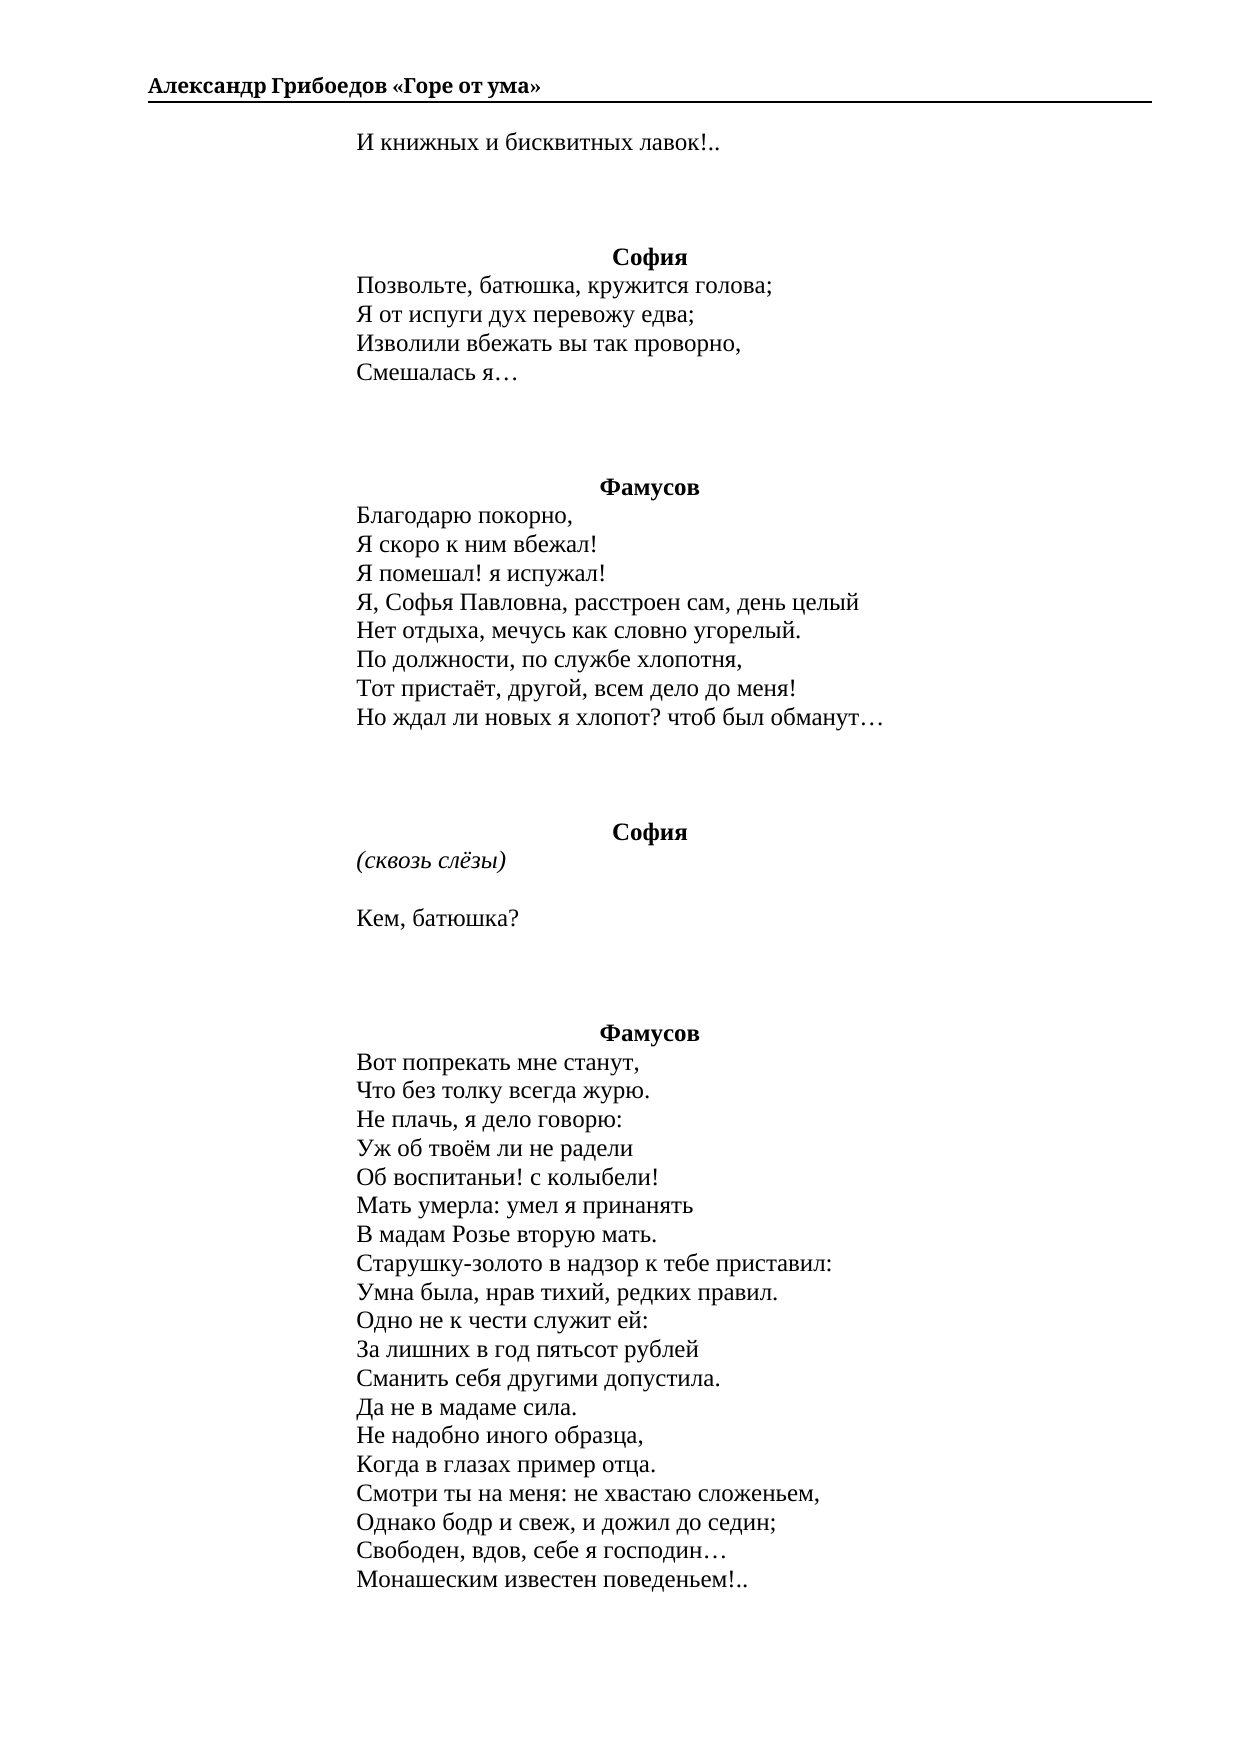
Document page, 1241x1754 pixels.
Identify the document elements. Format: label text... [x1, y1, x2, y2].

text Изволили вбежать вы так проворно, [356, 328, 1089, 357]
text Позвольте, батюшка, кружится голова; [356, 270, 1089, 299]
text Не плачь, я дело говорю: [356, 1104, 1089, 1133]
subtitle Фамусов [148, 472, 1152, 500]
text (сквозь слёзы) [356, 845, 1089, 874]
text Я скоро к ним вбежал! [356, 529, 1089, 558]
text Да не в мадаме сила. [356, 1392, 1089, 1420]
text Смешалась я… [356, 357, 1089, 385]
text Я от испуги дух перевожу едва; [356, 299, 1089, 328]
text Старушку-золото в надзор к тебе приставил: [356, 1248, 1089, 1277]
text Умна была, нрав тихий, редких правил. [356, 1277, 1089, 1305]
text За лишних в год пятьсот рублей [356, 1334, 1089, 1363]
text Монашеским известен поведеньем!.. [356, 1564, 1089, 1593]
text Тот пристаёт, другой, всем дело до меня! [356, 673, 1089, 702]
text Благодарю покорно, [356, 500, 1089, 529]
text По должности, по службе хлопотня, [356, 644, 1089, 673]
text Я помешал! я испужал! [356, 558, 1089, 587]
text Уж об твоём ли не радели [356, 1133, 1089, 1162]
text Однако бодр и свеж, и дожил до седин; [356, 1507, 1089, 1535]
subtitle София [148, 817, 1152, 845]
text И книжных и бисквитных лавок!.. [356, 127, 1089, 155]
subtitle София [148, 242, 1152, 270]
text Не надобно иного образца, [356, 1420, 1089, 1449]
text Сманить себя другими допустила. [356, 1363, 1089, 1392]
text В мадам Розье вторую мать. [356, 1219, 1089, 1248]
text Что без толку всегда журю. [356, 1075, 1089, 1104]
text Кем, батюшка? [356, 903, 1089, 932]
text Но ждал ли новых я хлопот? чтоб был обманут… [356, 702, 1089, 730]
text Когда в глазах пример отца. [356, 1449, 1089, 1478]
text Об воспитаньи! с колыбели! [356, 1162, 1089, 1190]
text Свободен, вдов, себе я господин… [356, 1535, 1089, 1564]
text Нет отдыха, мечусь как словно угорелый. [356, 615, 1089, 644]
text Я, Софья Павловна, расстроен сам, день целый [356, 587, 1089, 615]
text Мать умерла: умел я принанять [356, 1190, 1089, 1219]
text Вот попрекать мне станут, [356, 1047, 1089, 1075]
text Одно не к чести служит ей: [356, 1305, 1089, 1334]
text Смотри ты на меня: не хвастаю сложеньем, [356, 1478, 1089, 1507]
subtitle Фамусов [148, 1018, 1152, 1047]
